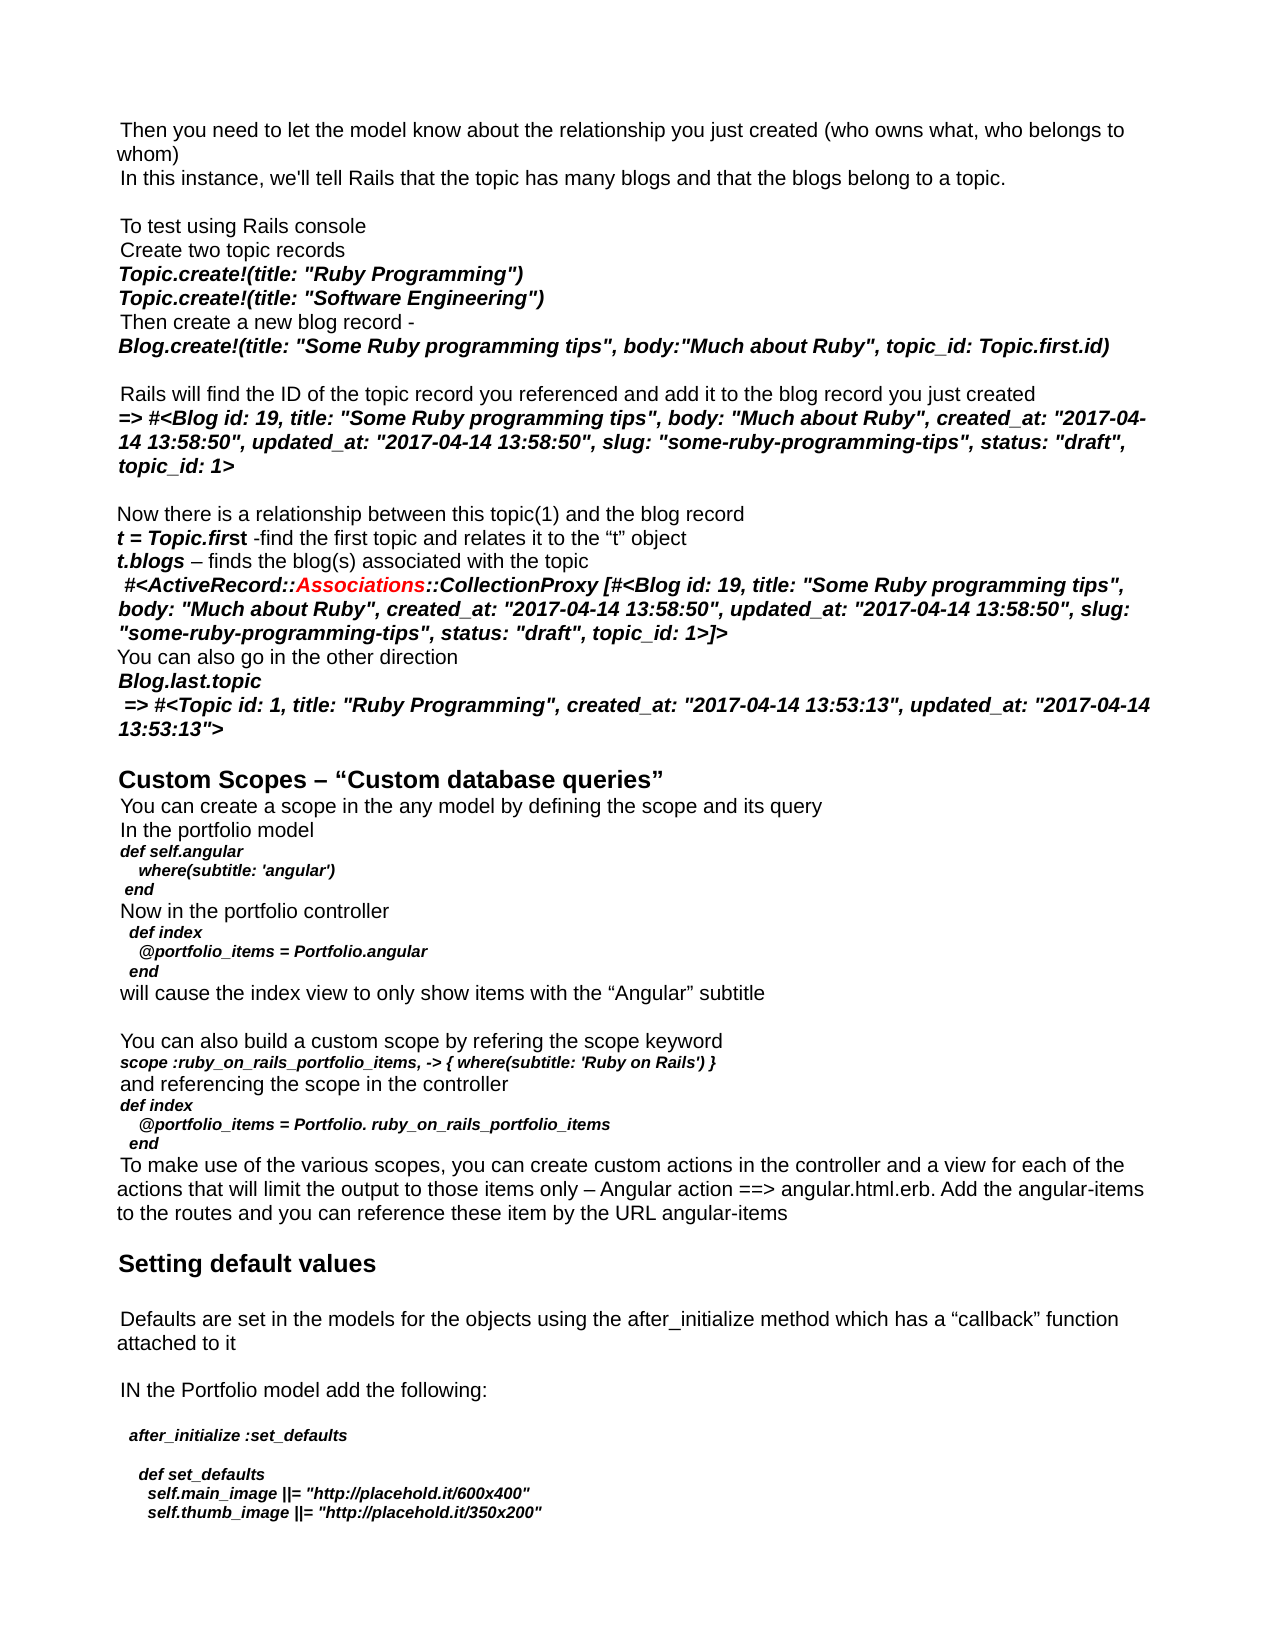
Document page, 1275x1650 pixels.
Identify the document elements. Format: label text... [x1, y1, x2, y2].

text after_initialize :set_defaults [117, 1426, 1157, 1445]
subtitle Custom Scopes – “Custom database queries” [118, 765, 1157, 794]
text self.thumb_image ||= "http://placehold.it/350x200" [117, 1503, 1157, 1522]
text You can also go in the other direction [117, 645, 1157, 669]
text @portfolio_items = Portfolio.angular [117, 942, 1157, 961]
text and referencing the scope in the controller [117, 1072, 1157, 1096]
text Blog.create!(title: "Some Ruby programming tips", body:"Much about Ruby", topic_id: Topic.first.id) [118, 334, 1157, 358]
text end [117, 1134, 1157, 1153]
text def set_defaults [117, 1464, 1157, 1484]
text def index [117, 923, 1157, 942]
text In this instance, we'll tell Rails that the topic has many blogs and that the blogs belong to a topic. [117, 166, 1157, 190]
text You can create a scope in the any model by defining the scope and its query [117, 794, 1157, 818]
text t = Topic.first -find the first topic and relates it to the “t” object [117, 525, 1157, 549]
text In the portfolio model [117, 818, 1157, 842]
text scope :ruby_on_rails_portfolio_items, -> { where(subtitle: 'Ruby on Rails') } [117, 1052, 1157, 1072]
text end [117, 961, 1157, 981]
text To make use of the various scopes, you can create custom actions in the controller and a view for each of the actions that will limit the output to those items only – Angular action ==> angular.html.erb. Add the angular-items to the routes and you can reference these item by the URL angular-items [117, 1153, 1157, 1225]
text def self.angular [117, 842, 1157, 861]
text Topic.create!(title: "Software Engineering") [118, 286, 1157, 310]
text Then you need to let the model know about the relationship you just created (who owns what, who belongs to whom) [117, 118, 1157, 166]
text #<ActiveRecord::Associations::CollectionProxy [#<Blog id: 19, title: "Some Ruby programming tips", body: "Much about Ruby", created_at: "2017-04-14 13:58:50", updated_at: "2017-04-14 13:58:50", slug: "some-ruby-programming-tips", status: "draft", topic_id: 1>]> [118, 573, 1157, 645]
text => #<Topic id: 1, title: "Ruby Programming", created_at: "2017-04-14 13:53:13", updated_at: "2017-04-14 13:53:13"> [118, 693, 1157, 741]
text will cause the index view to only show items with the “Angular” subtitle [117, 981, 1157, 1004]
text Create two topic records [117, 238, 1157, 262]
text => #<Blog id: 19, title: "Some Ruby programming tips", body: "Much about Ruby", created_at: "2017-04-14 13:58:50", updated_at: "2017-04-14 13:58:50", slug: "some-ruby-programming-tips", status: "draft", topic_id: 1> [118, 406, 1157, 477]
text t.blogs – finds the blog(s) associated with the topic [117, 549, 1157, 573]
text where(subtitle: 'angular') [117, 861, 1157, 880]
subtitle Setting default values [118, 1249, 1157, 1278]
text end [117, 880, 1157, 899]
text You can also build a custom scope by refering the scope keyword [117, 1028, 1157, 1052]
text Blog.last.topic [118, 669, 1157, 693]
text Then create a new blog record - [117, 310, 1157, 334]
text self.main_image ||= "http://placehold.it/600x400" [117, 1484, 1157, 1503]
text Rails will find the ID of the topic record you referenced and add it to the blog record you just created [117, 382, 1157, 406]
text @portfolio_items = Portfolio. ruby_on_rails_portfolio_items [117, 1115, 1157, 1134]
text Now in the portfolio controller [117, 899, 1157, 923]
text IN the Portfolio model add the following: [117, 1378, 1157, 1402]
text Now there is a relationship between this topic(1) and the blog record [117, 501, 1157, 525]
text Defaults are set in the models for the objects using the after_initialize method which has a “callback” function attached to it [117, 1306, 1157, 1354]
text def index [117, 1096, 1157, 1115]
text To test using Rails console [117, 214, 1157, 238]
text Topic.create!(title: "Ruby Programming") [118, 262, 1157, 286]
